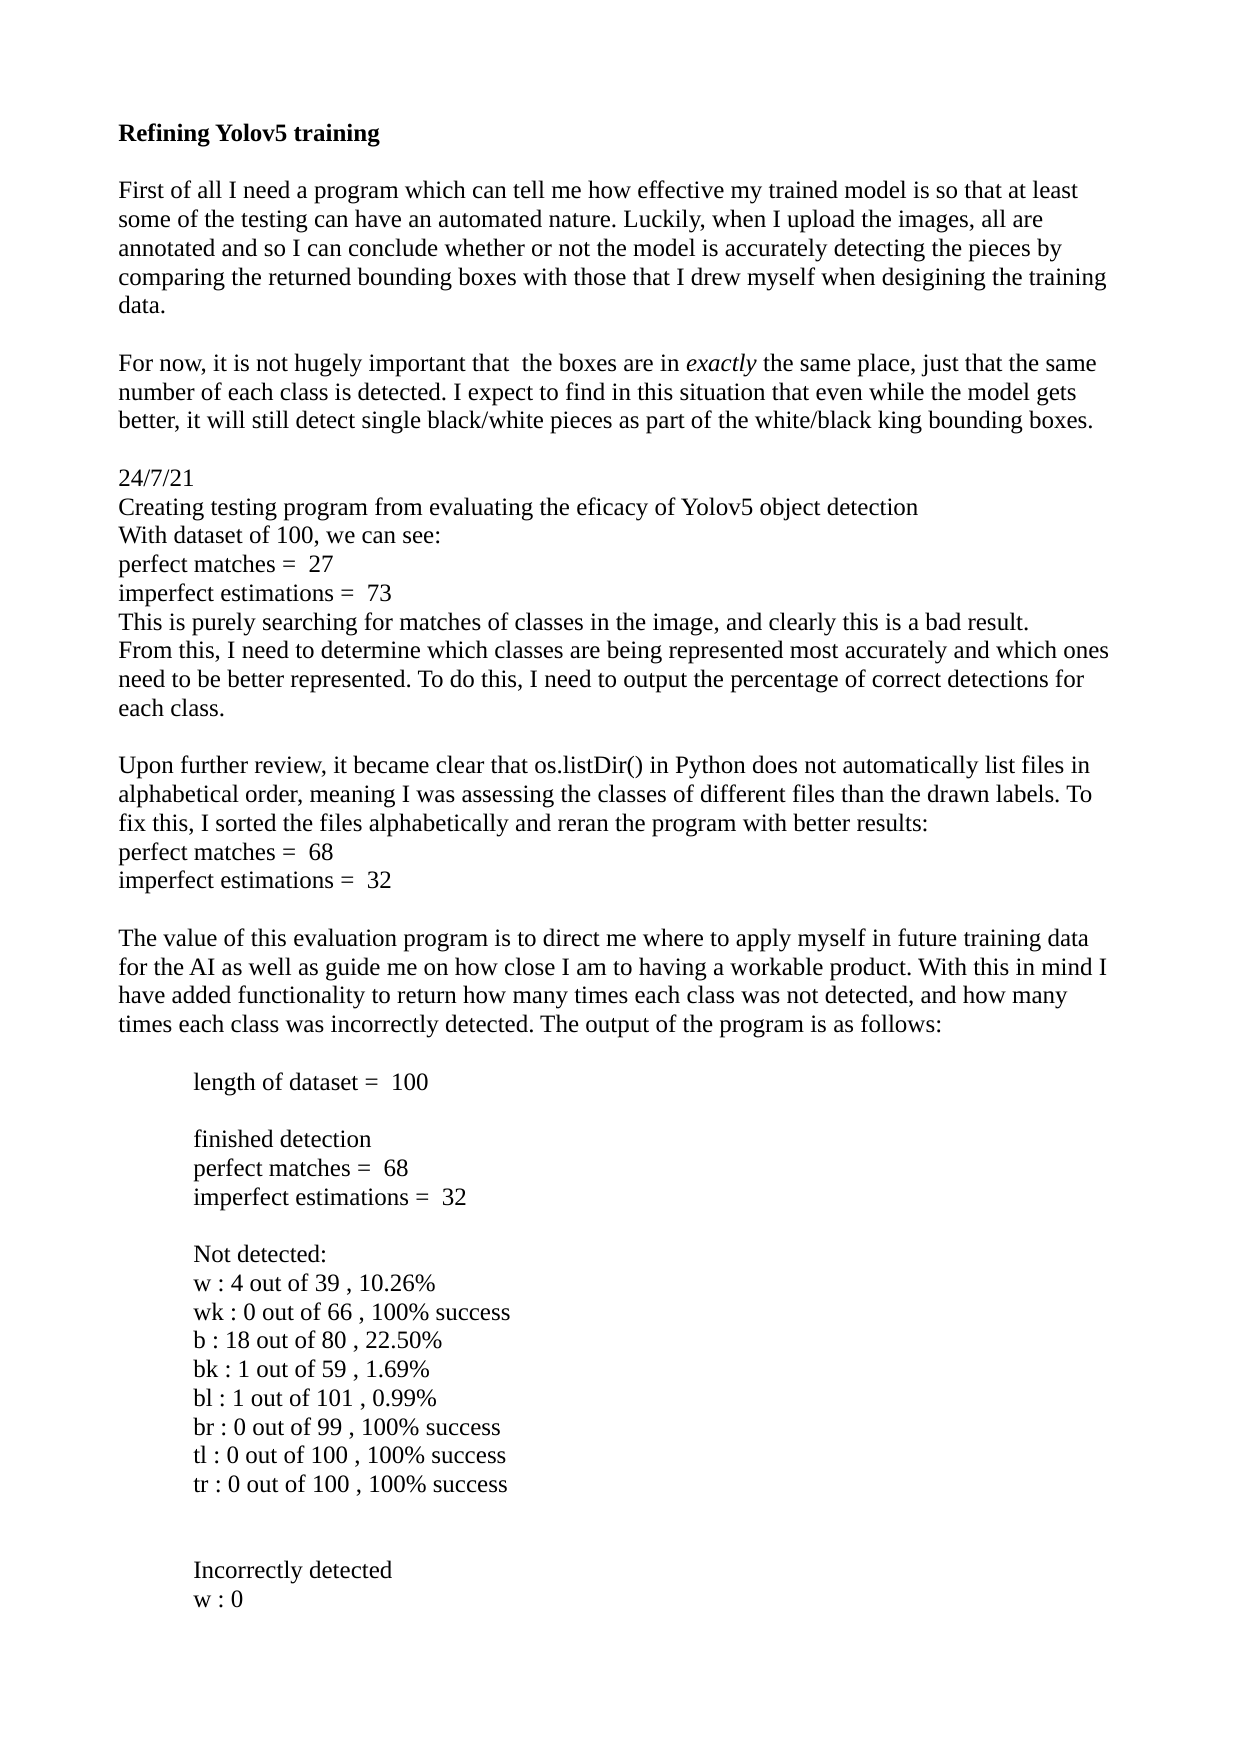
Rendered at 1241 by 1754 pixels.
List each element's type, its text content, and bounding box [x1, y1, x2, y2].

text imperfect estimations = 32 [193, 1182, 1122, 1211]
text perfect matches = 27 [118, 549, 1122, 578]
text Upon further review, it became clear that os.listDir() in Python does not automatically list files in alphabetical order, meaning I was assessing the classes of different files than the drawn labels. To fix this, I sorted the files alphabetically and reran the program with better results: [118, 751, 1122, 837]
text tl : 0 out of 100 , 100% success [193, 1441, 1122, 1469]
text imperfect estimations = 73 [118, 578, 1122, 607]
text b : 18 out of 80 , 22.50% [193, 1326, 1122, 1354]
text length of dataset = 100 [193, 1067, 1122, 1096]
text finished detection [193, 1124, 1122, 1153]
text br : 0 out of 99 , 100% success [193, 1412, 1122, 1441]
text From this, I need to determine which classes are being represented most accurately and which ones need to be better represented. To do this, I need to output the percentage of correct detections for each class. [118, 636, 1122, 722]
text w : 0 [193, 1584, 1122, 1613]
text Not detected: [193, 1239, 1122, 1268]
text 24/7/21 [118, 463, 1122, 492]
text tr : 0 out of 100 , 100% success [193, 1469, 1122, 1498]
text Creating testing program from evaluating the eficacy of Yolov5 object detection [118, 492, 1122, 521]
text Incorrectly detected [193, 1556, 1122, 1584]
text w : 4 out of 39 , 10.26% [193, 1268, 1122, 1297]
text perfect matches = 68 [118, 837, 1122, 866]
text This is purely searching for matches of classes in the image, and clearly this is a bad result. [118, 607, 1122, 636]
text With dataset of 100, we can see: [118, 521, 1122, 549]
text bl : 1 out of 101 , 0.99% [193, 1383, 1122, 1412]
text First of all I need a program which can tell me how effective my trained model is so that at least some of the testing can have an automated nature. Luckily, when I upload the images, all are annotated and so I can conclude whether or not the model is accurately detecting the pieces by comparing the returned bounding boxes with those that I drew myself when desigining the training data. [118, 176, 1122, 319]
text Refining Yolov5 training [118, 118, 1122, 147]
text wk : 0 out of 66 , 100% success [193, 1297, 1122, 1326]
text imperfect estimations = 32 [118, 866, 1122, 894]
text For now, it is not hugely important that the boxes are in exactly the same place, just that the same number of each class is detected. I expect to find in this situation that even while the model gets better, it will still detect single black/white pieces as part of the white/black king bounding boxes. [118, 348, 1122, 434]
text perfect matches = 68 [193, 1153, 1122, 1182]
text The value of this evaluation program is to direct me where to apply myself in future training data for the AI as well as guide me on how close I am to having a workable product. With this in mind I have added functionality to return how many times each class was not detected, and how many times each class was incorrectly detected. The output of the program is as follows: [118, 923, 1122, 1038]
text bk : 1 out of 59 , 1.69% [193, 1354, 1122, 1383]
